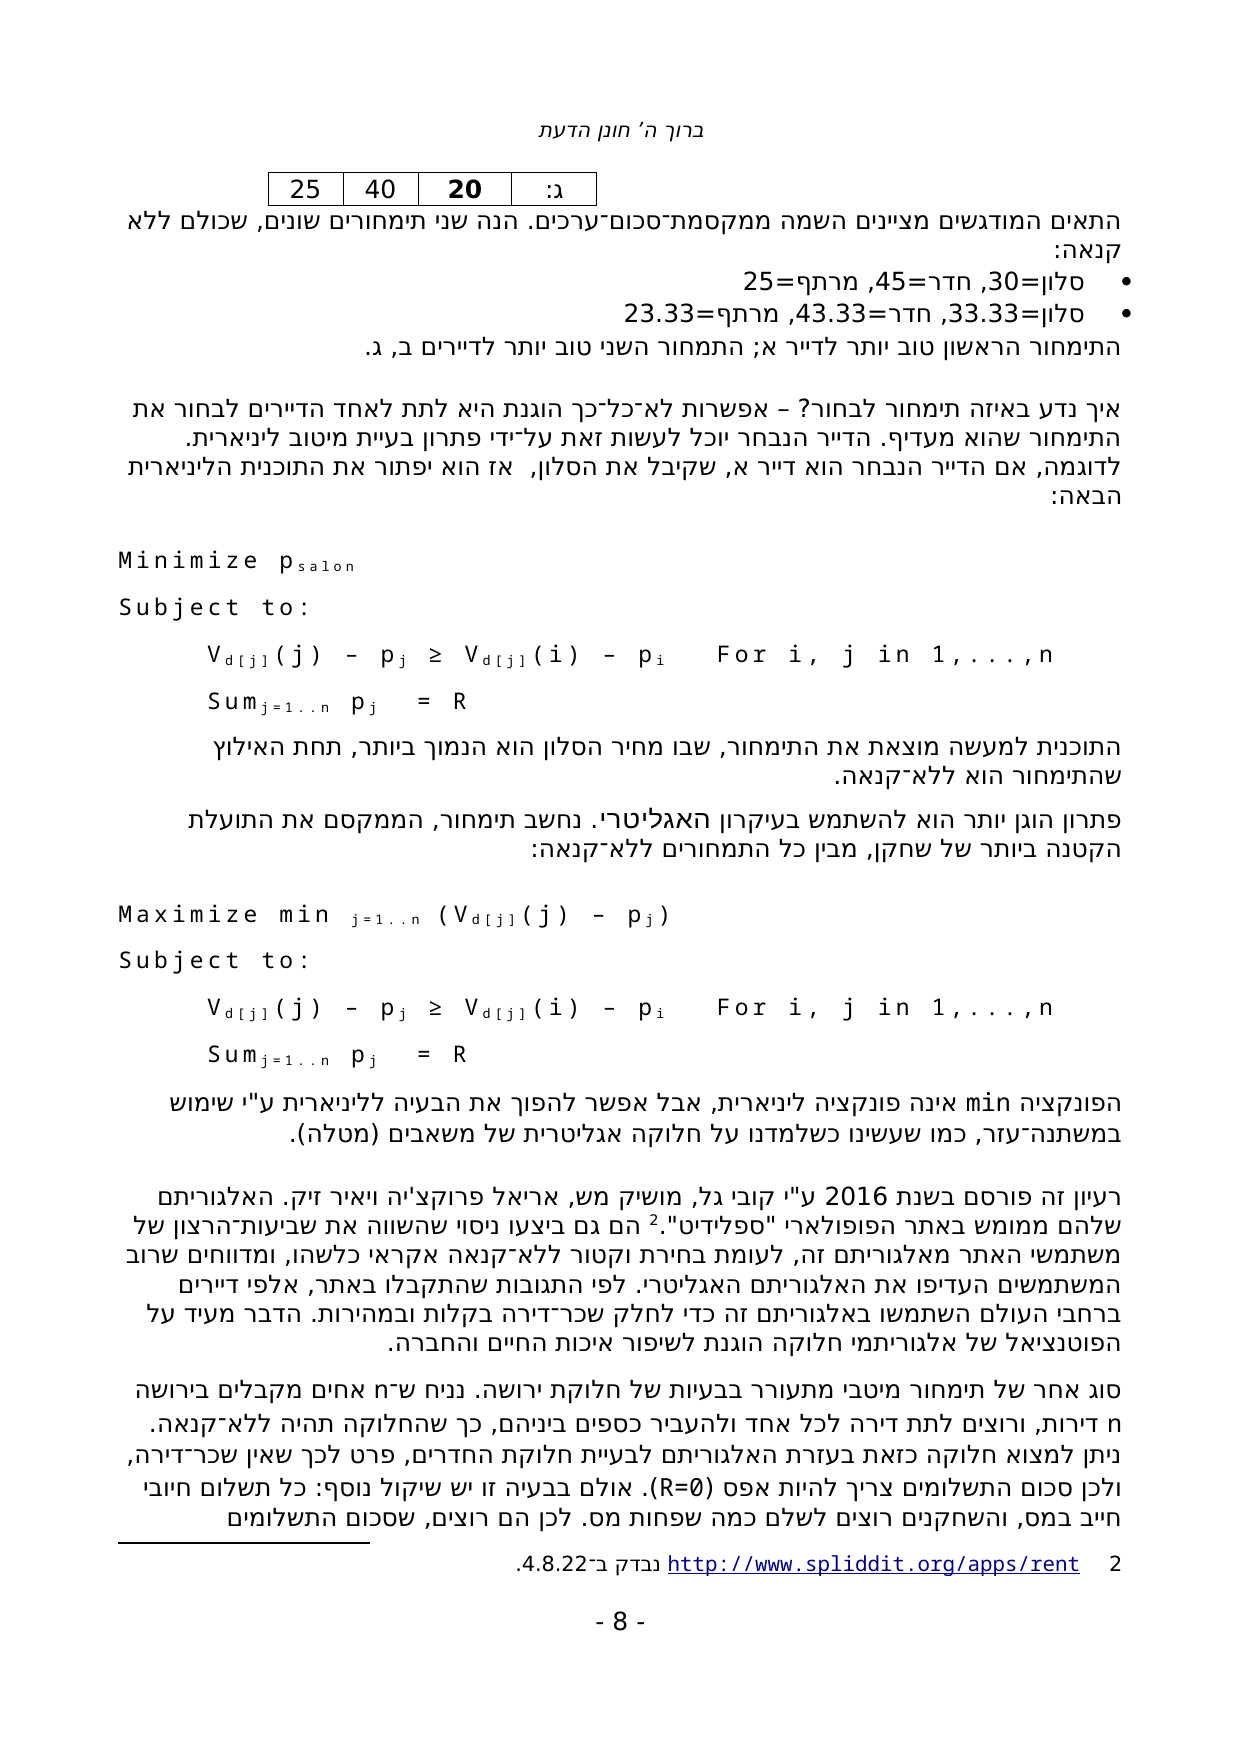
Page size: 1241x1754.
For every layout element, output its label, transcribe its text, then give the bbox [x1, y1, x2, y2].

text רעיון זה פורסם בשנת 2016 ע"י קובי גל, מושיק מש, אריאל פרוקצ'יה ויאיר זיק. האלגוריתם שלהם ממומש באתר הפופולארי "ספלידיט". הם גם ביצעו ניסוי שהשווה את שביעות־הרצון של משתמשי האתר מאלגוריתם זה, לעומת בחירת וקטור ללא־קנאה אקראי כלשהו, ומדווחים שרוב המשתמשים העדיפו את האלגוריתם האגליטרי. לפי התגובות שהתקבלו באתר, אלפי דיירים ברחבי העולם השתמשו באלגוריתם זה כדי לחלק שכר־דירה בקלות ובמהירות. הדבר מעיד על הפוטנציאל של אלגוריתמי חלוקה הוגנת לשיפור איכות החיים והחברה. [118, 1182, 1122, 1357]
text Subject to: [118, 591, 1122, 623]
text Sumj=1..n pj = R [207, 685, 1122, 716]
table_cell 40 [344, 173, 418, 205]
text Sumj=1..n pj = R [207, 1038, 1122, 1069]
text Minimize psalon [118, 544, 1122, 576]
text Subject to: [118, 944, 1122, 976]
text התאים המודגשים מציינים השמה ממקסמת־סכום־ערכים. הנה שני תימחורים שונים, שכולם ללא קנאה: [118, 206, 1122, 264]
text הפונקציה min אינה פונקציה ליניארית, אבל אפשר להפוך את הבעיה לליניארית ע"י שימוש במשתנה־עזר, כמו שעשינו כשלמדנו על חלוקה אגליטרית של משאבים (מטלה). [118, 1085, 1122, 1148]
list סלון=33.33, חדר=43.33, מרתף=23.33 [118, 297, 1122, 329]
text http://www.spliddit.org/apps/rent נבדק ב־4.8.22. [118, 1549, 1122, 1577]
text איך נדע באיזה תימחור לבחור? – אפשרות לא־כל־כך הוגנת היא לתת לאחד הדיירים לבחור את התימחור שהוא מעדיף. הדייר הנבחר יוכל לעשות זאת על־ידי פתרון בעיית מיטוב ליניארית. לדוגמה, אם הדייר הנבחר הוא דייר א, שקיבל את הסלון, אז הוא יפתור את התוכנית הליניארית הבאה: [118, 394, 1122, 510]
text Maximize min j=1..n (Vd[j](j) – pj) [118, 897, 1122, 929]
text התימחור הראשון טוב יותר לדייר א; התמחור השני טוב יותר לדיירים ב, ג. [118, 329, 1122, 361]
table_cell 20 [419, 173, 511, 205]
table_cell ג: [512, 173, 596, 205]
text התוכנית למעשה מוצאת את התימחור, שבו מחיר הסלון הוא הנמוך ביותר, תחת האילוץ שהתימחור הוא ללא־קנאה. [118, 732, 1122, 790]
text סוג אחר של תימחור מיטבי מתעורר בבעיות של חלוקת ירושה. נניח ש־n אחים מקבלים בירושה n דירות, ורוצים לתת דירה לכל אחד ולהעביר כספים ביניהם, כך שהחלוקה תהיה ללא‏־קנאה. ניתן למצוא חלוקה כזאת בעזרת האלגוריתם לבעיית חלוקת החדרים, פרט לכך שאין שכר־דירה, ולכן סכום התשלומים צריך להיות אפס (R=0). אולם בבעיה זו יש שיקול נוסף: כל תשלום חיובי חייב במס, והשחקנים רוצים לשלם כמה שפחות מס. לכן הם רוצים, שסכום התשלומים החיוביים יהיה קטן ככל האפשר, בכפוף לכך שהתימחור יהיה ללא קנאה. ניתן להציג בעיה זו באופן הבא: [118, 1372, 1122, 1532]
text Vd[j](j) – pj ≥ Vd[j](i) – pi For i, j in 1,...,n [207, 991, 1122, 1022]
table_cell 25 [269, 173, 343, 205]
text Vd[j](j) – pj ≥ Vd[j](i) – pi For i, j in 1,...,n [207, 638, 1122, 669]
text פתרון הוגן יותר הוא להשתמש בעיקרון האגליטרי. נחשב תימחור, הממקסם את התועלת הקטנה ביותר של שחקן, מבין כל התמחורים ללא־קנאה: [118, 805, 1122, 863]
list סלון=30, חדר=45, מרתף=25 [118, 264, 1122, 297]
